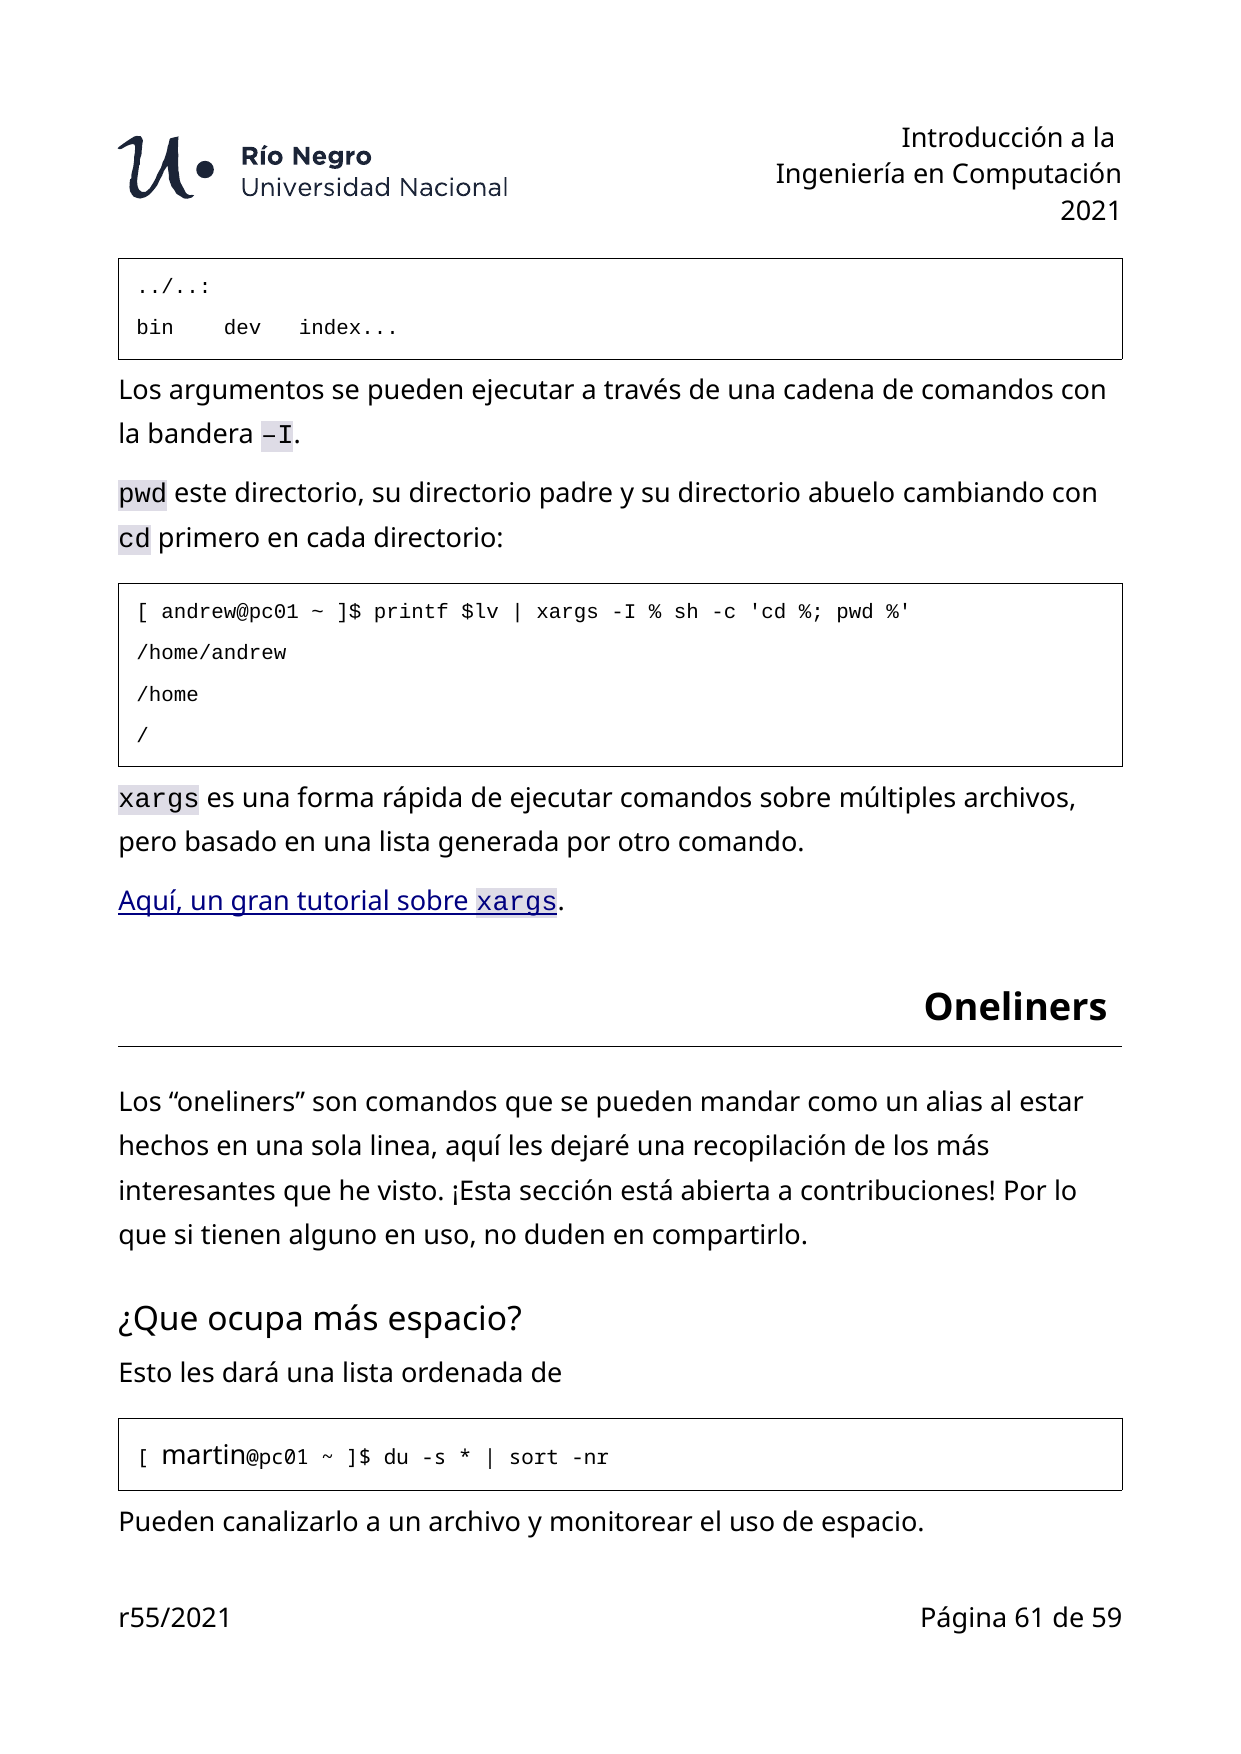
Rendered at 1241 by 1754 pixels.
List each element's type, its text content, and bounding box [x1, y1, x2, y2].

text / [119, 707, 1122, 766]
text Aquí, un gran tutorial sobre xargs. [118, 881, 1122, 918]
subtitle Oneliners [118, 965, 1122, 1046]
text Esto les dará una lista ordenada de [118, 1353, 1122, 1390]
text Los “oneliners” son comandos que se pueden mandar como un alias al estar hechos en una sola linea, aquí les dejaré una recopilación de los más interesantes que he visto. ¡Esta sección está abierta a contribuciones! Por lo que si tienen alguno en uso, no duden en compartirlo. [118, 1083, 1122, 1252]
text bin dev index... [119, 299, 1122, 359]
text [ martin@pc01 ~ ]$ du -s * | sort -nr [119, 1419, 1122, 1490]
subtitle ¿Que ocupa más espacio? [118, 1295, 1122, 1341]
text [ andrew@pc01 ~ ]$ printf $lv | xargs -I % sh -c 'cd %; pwd %' [119, 584, 1122, 624]
text Pueden canalizarlo a un archivo y monitorear el uso de espacio. [118, 1502, 1122, 1539]
text xargs es una forma rápida de ejecutar comandos sobre múltiples archivos, pero basado en una lista generada por otro comando. [118, 778, 1122, 859]
text pwd este directorio, su directorio padre y su directorio abuelo cambiando con cd primero en cada directorio: [118, 474, 1122, 555]
text ../..: [119, 259, 1122, 299]
text /home [119, 666, 1122, 707]
text /home/andrew [119, 624, 1122, 666]
text Los argumentos se pueden ejecutar a través de una cadena de comandos con la bandera –I. [118, 371, 1122, 452]
